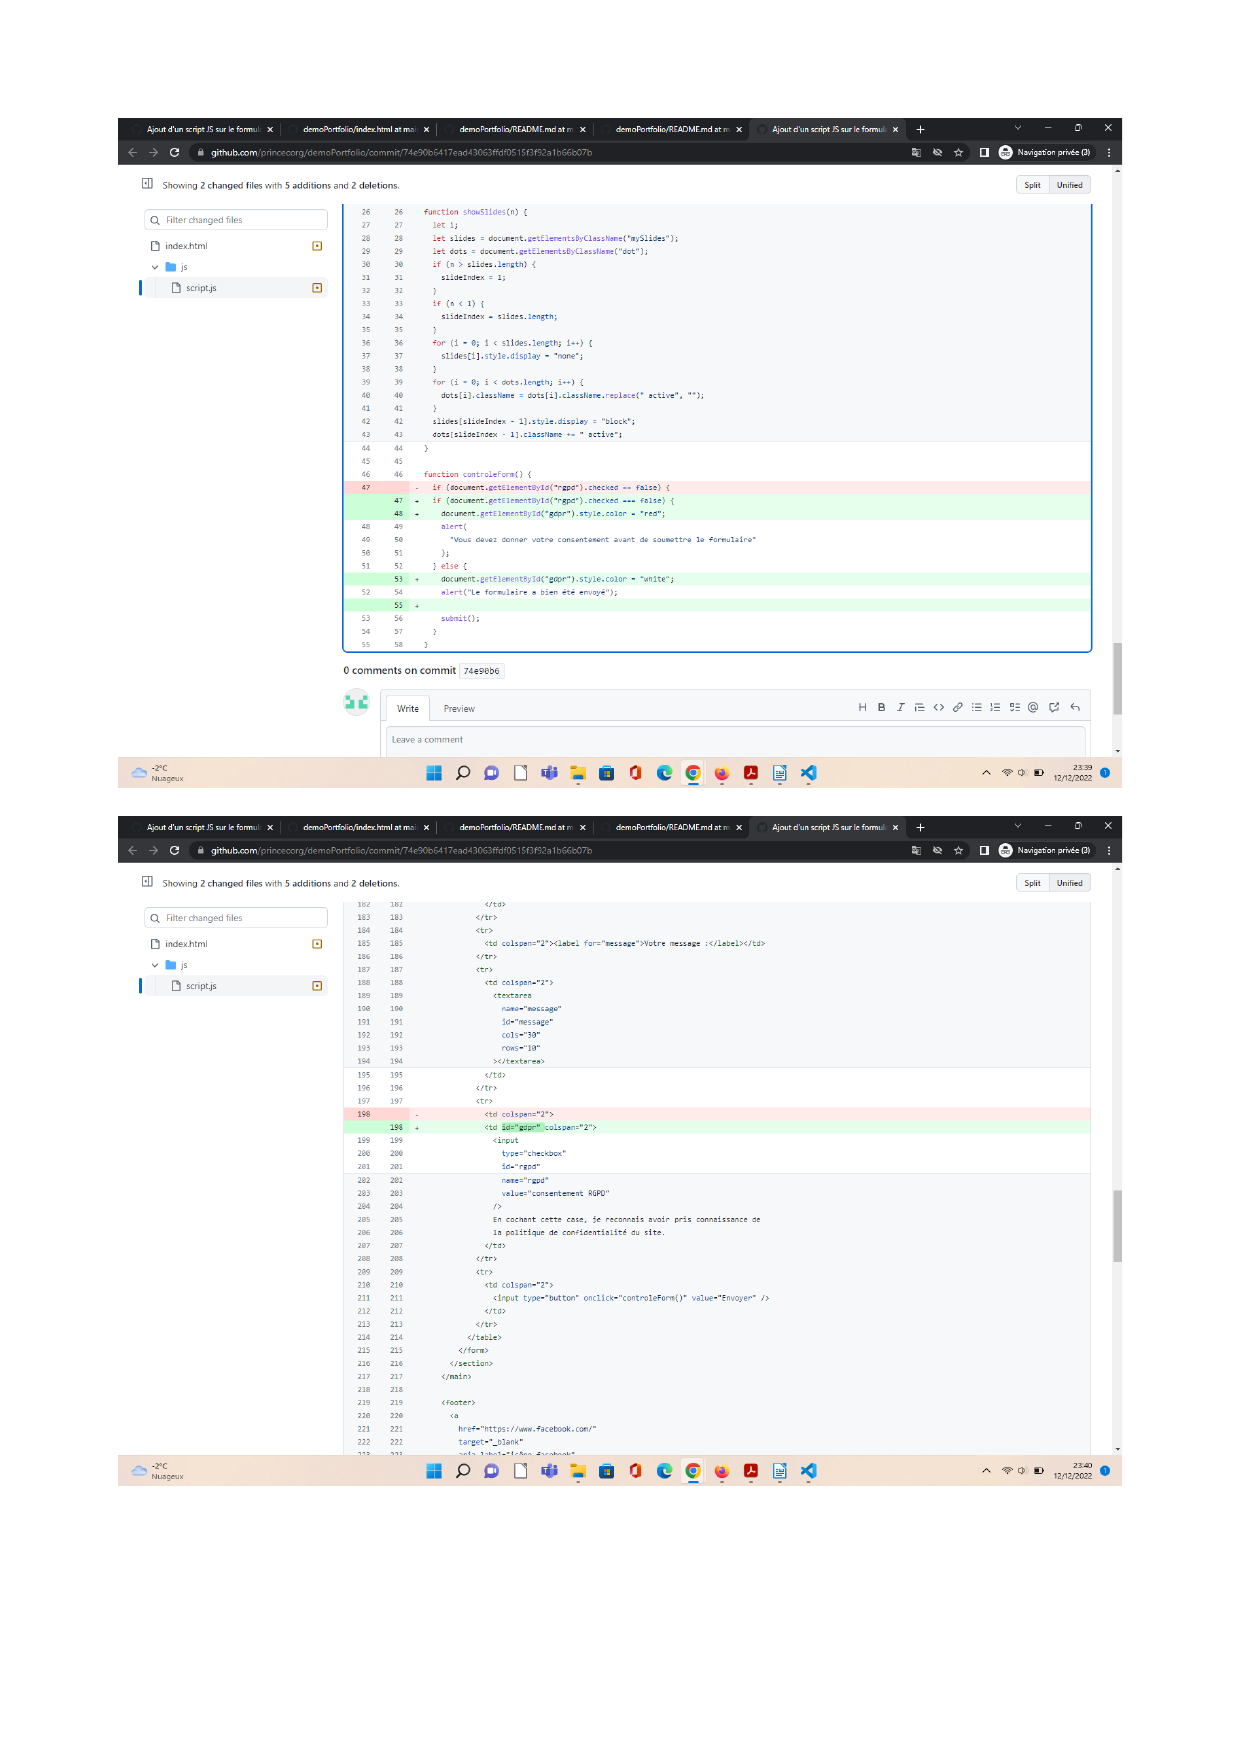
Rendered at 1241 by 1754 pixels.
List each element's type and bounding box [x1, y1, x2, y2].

picture [118, 816, 1123, 1486]
picture [118, 118, 1123, 788]
